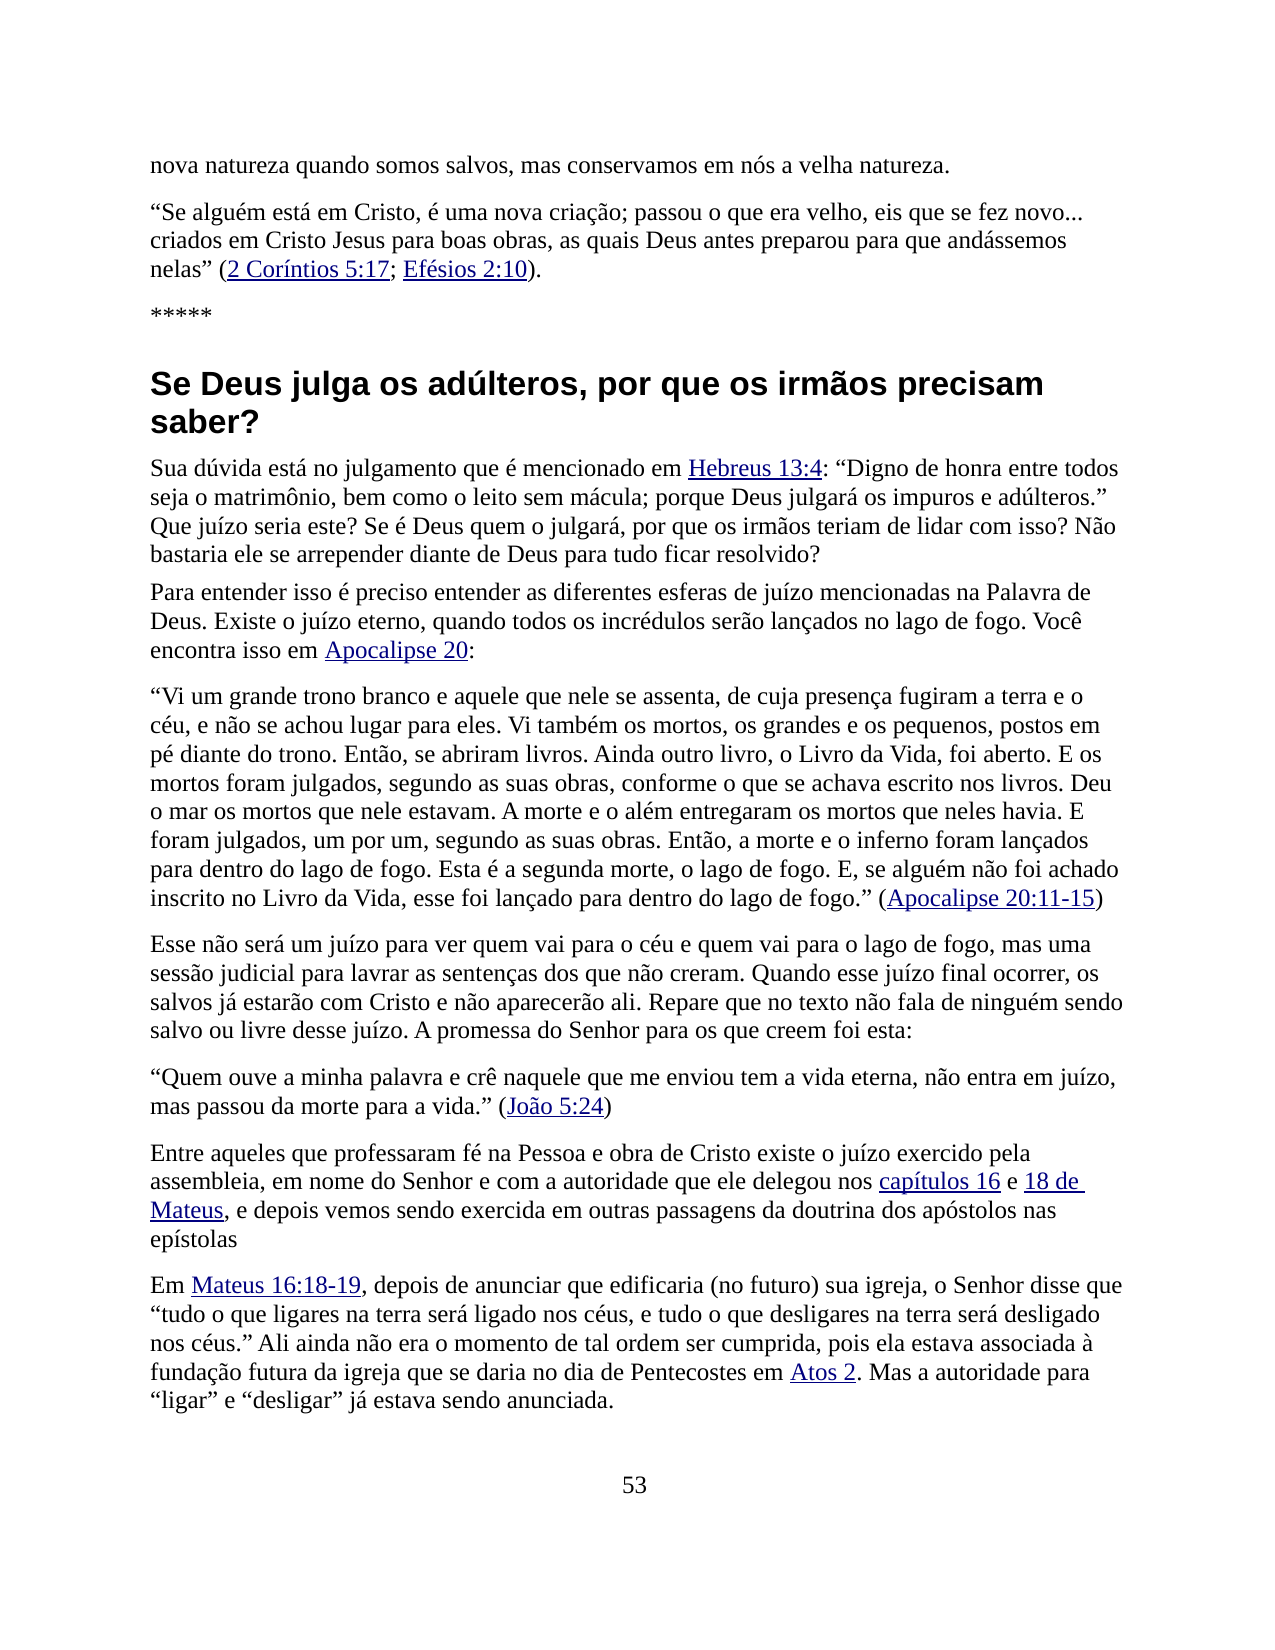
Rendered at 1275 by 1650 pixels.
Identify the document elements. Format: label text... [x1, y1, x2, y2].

text Sua dúvida está no julgamento que é mencionado em Hebreus 13:4: “Digno de honra entre todos seja o matrimônio, bem como o leito sem mácula; porque Deus julgará os impuros e adúlteros.” Que juízo seria este? Se é Deus quem o julgará, por que os irmãos teriam de lidar com isso? Não bastaria ele se arrepender diante de Deus para tudo ficar resolvido? [150, 453, 1125, 568]
text Para entender isso é preciso entender as diferentes esferas de juízo mencionadas na Palavra de Deus. Existe o juízo eterno, quando todos os incrédulos serão lançados no lago de fogo. Você encontra isso em Apocalipse 20: [150, 577, 1125, 663]
text Em Mateus 16:18-19, depois de anunciar que edificaria (no futuro) sua igreja, o Senhor disse que “tudo o que ligares na terra será ligado nos céus, e tudo o que desligares na terra será desligado nos céus.” Ali ainda não era o momento de tal ordem ser cumprida, pois ela estava associada à fundação futura da igreja que se daria no dia de Pentecostes em Atos 2. Mas a autoridade para “ligar” e “desligar” já estava sendo anunciada. [150, 1271, 1125, 1414]
text Esse não será um juízo para ver quem vai para o céu e quem vai para o lago de fogo, mas uma sessão judicial para lavrar as sentenças dos que não creram. Quando esse juízo final ocorrer, os salvos já estarão com Cristo e não aparecerão ali. Repare que no texto não fala de ninguém sendo salvo ou livre desse juízo. A promessa do Senhor para os que creem foi esta: [150, 929, 1125, 1044]
text “Quem ouve a minha palavra e crê naquele que me enviou tem a vida eterna, não entra em juízo, mas passou da morte para a vida.” (João 5:24) [150, 1062, 1125, 1120]
text nova natureza quando somos salvos, mas conservamos em nós a velha natureza. [150, 150, 1125, 179]
subtitle Se Deus julga os adúlteros, por que os irmãos precisam saber? [150, 363, 1125, 441]
text ***** [150, 301, 1125, 329]
text Entre aqueles que professaram fé na Pessoa e obra de Cristo existe o juízo exercido pela assembleia, em nome do Senhor e com a autoridade que ele delegou nos capítulos 16 e 18 de Mateus, e depois vemos sendo exercida em outras passagens da doutrina dos apóstolos nas epístolas [150, 1138, 1125, 1253]
text “Se alguém está em Cristo, é uma nova criação; passou o que era velho, eis que se fez novo... criados em Cristo Jesus para boas obras, as quais Deus antes preparou para que andássemos nelas” (2 Coríntios 5:17; Efésios 2:10). [150, 197, 1125, 283]
text “Vi um grande trono branco e aquele que nele se assenta, de cuja presença fugiram a terra e o céu, e não se achou lugar para eles. Vi também os mortos, os grandes e os pequenos, postos em pé diante do trono. Então, se abriram livros. Ainda outro livro, o Livro da Vida, foi aberto. E os mortos foram julgados, segundo as suas obras, conforme o que se achava escrito nos livros. Deu o mar os mortos que nele estavam. A morte e o além entregaram os mortos que neles havia. E foram julgados, um por um, segundo as suas obras. Então, a morte e o inferno foram lançados para dentro do lago de fogo. Esta é a segunda morte, o lago de fogo. E, se alguém não foi achado inscrito no Livro da Vida, esse foi lançado para dentro do lago de fogo.” (Apocalipse 20:11-15) [150, 681, 1125, 911]
